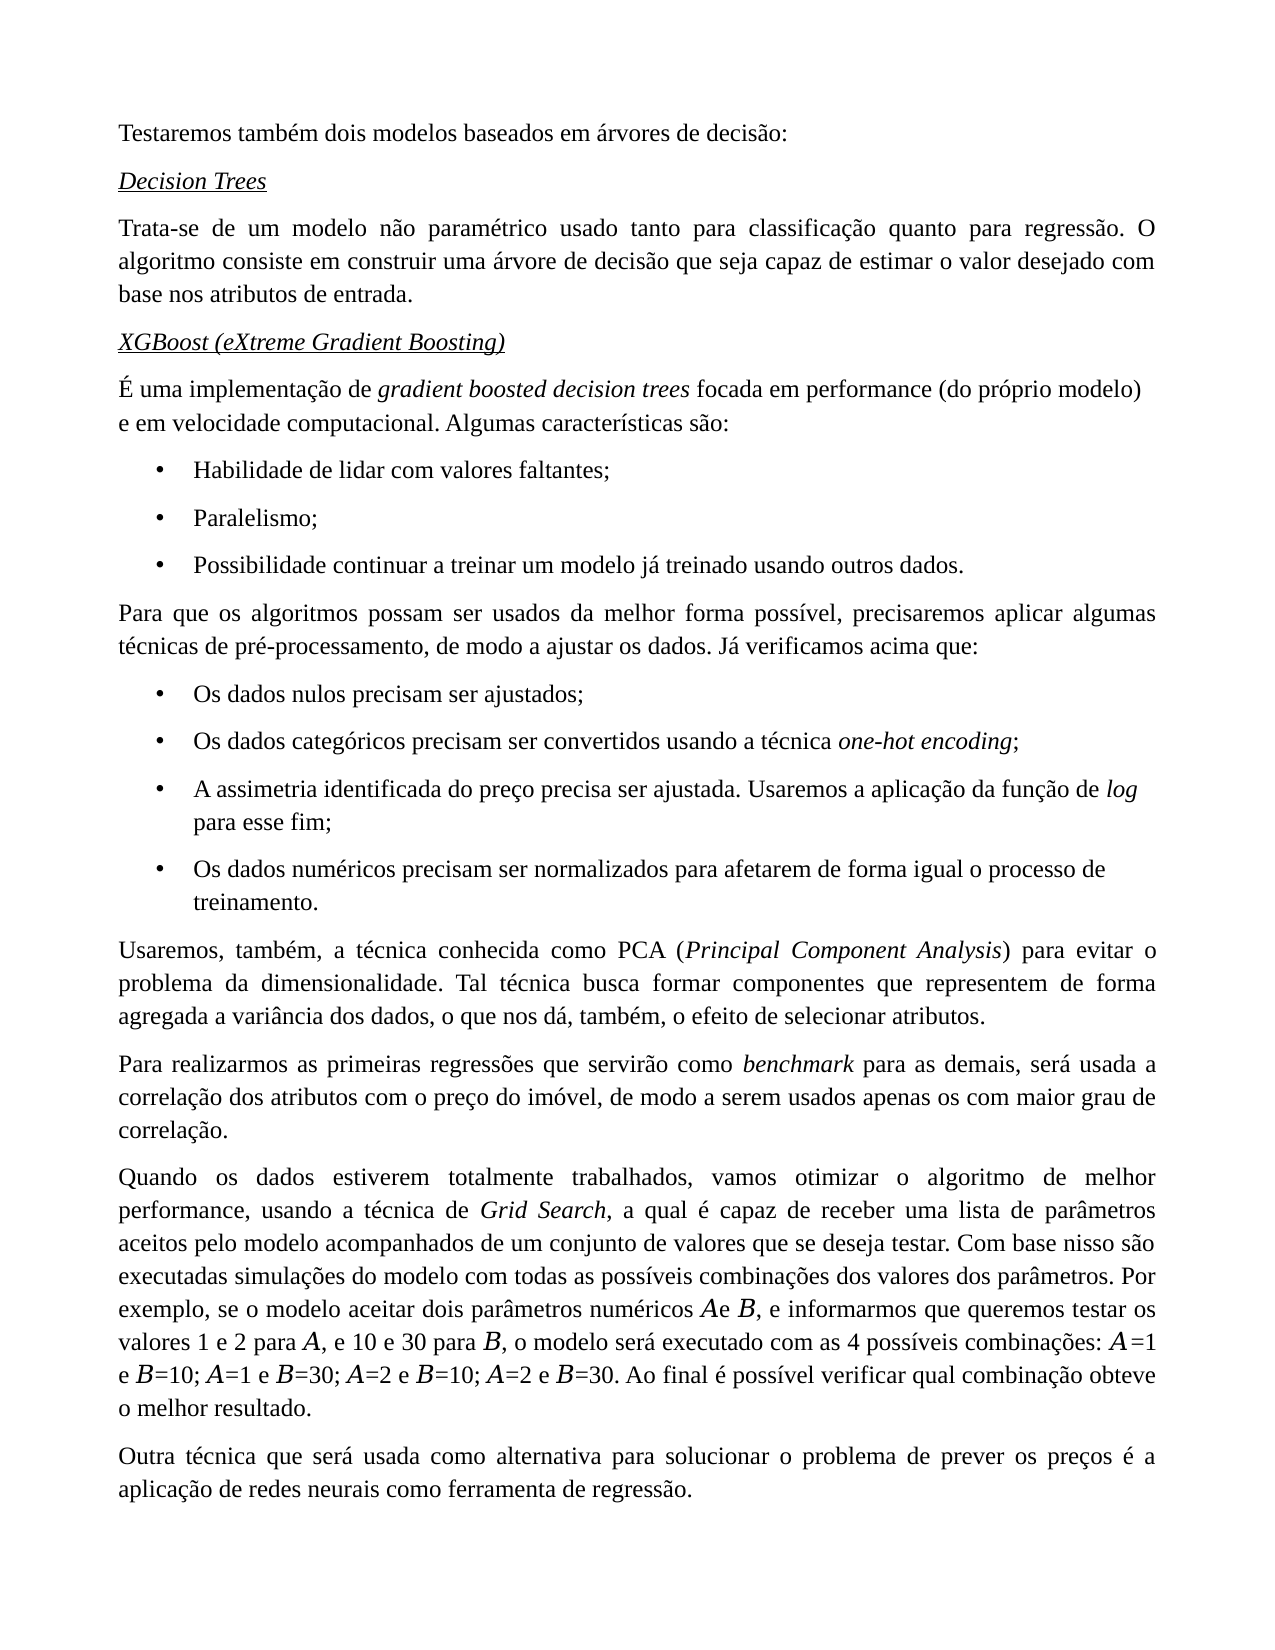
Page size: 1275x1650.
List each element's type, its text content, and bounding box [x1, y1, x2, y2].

text Decision Trees [118, 166, 1157, 194]
list Os dados categóricos precisam ser convertidos usando a técnica one-hot encoding; [156, 726, 1157, 755]
list Paralelismo; [156, 503, 1157, 532]
text Testaremos também dois modelos baseados em árvores de decisão: [118, 118, 1157, 147]
text Para que os algoritmos possam ser usados da melhor forma possível, precisaremos aplicar algumas técnicas de pré-processamento, de modo a ajustar os dados. Já verificamos acima que: [118, 598, 1157, 660]
list Os dados nulos precisam ser ajustados; [156, 679, 1157, 707]
list Os dados numéricos precisam ser normalizados para afetarem de forma igual o processo de treinamento. [156, 854, 1157, 916]
text Outra técnica que será usada como alternativa para solucionar o problema de prever os preços é a aplicação de redes neurais como ferramenta de regressão. [118, 1441, 1157, 1503]
text Usaremos, também, a técnica conhecida como PCA (Principal Component Analysis) para evitar o problema da dimensionalidade. Tal técnica busca formar componentes que representem de forma agregada a variância dos dados, o que nos dá, também, o efeito de selecionar atributos. [118, 935, 1157, 1030]
text XGBoost (eXtreme Gradient Boosting) [118, 327, 1157, 356]
text É uma implementação de gradient boosted decision trees focada em performance (do próprio modelo) e em velocidade computacional. Algumas características são: [118, 374, 1157, 436]
list Habilidade de lidar com valores faltantes; [156, 455, 1157, 484]
text Quando os dados estiverem totalmente trabalhados, vamos otimizar o algoritmo de melhor performance, usando a técnica de Grid Search, a qual é capaz de receber uma lista de parâmetros aceitos pelo modelo acompanhados de um conjunto de valores que se deseja testar. Com base nisso são executadas simulações do modelo com todas as possíveis combinações dos valores dos parâmetros. Por exemplo, se o modelo aceitar dois parâmetros numéricos 𝐴e 𝐵, e informarmos que queremos testar os valores 1 e 2 para 𝐴, e 10 e 30 para 𝐵, o modelo será executado com as 4 possíveis combinações: 𝐴=1 e 𝐵=10; 𝐴=1 e 𝐵=30; 𝐴=2 e 𝐵=10; 𝐴=2 e 𝐵=30. Ao final é possível verificar qual combinação obteve o melhor resultado. [118, 1162, 1157, 1422]
list A assimetria identificada do preço precisa ser ajustada. Usaremos a aplicação da função de log para esse fim; [156, 774, 1157, 836]
text Trata-se de um modelo não paramétrico usado tanto para classificação quanto para regressão. O algoritmo consiste em construir uma árvore de decisão que seja capaz de estimar o valor desejado com base nos atributos de entrada. [118, 213, 1157, 308]
list Possibilidade continuar a treinar um modelo já treinado usando outros dados. [156, 550, 1157, 579]
text Para realizarmos as primeiras regressões que servirão como benchmark para as demais, será usada a correlação dos atributos com o preço do imóvel, de modo a serem usados apenas os com maior grau de correlação. [118, 1049, 1157, 1143]
